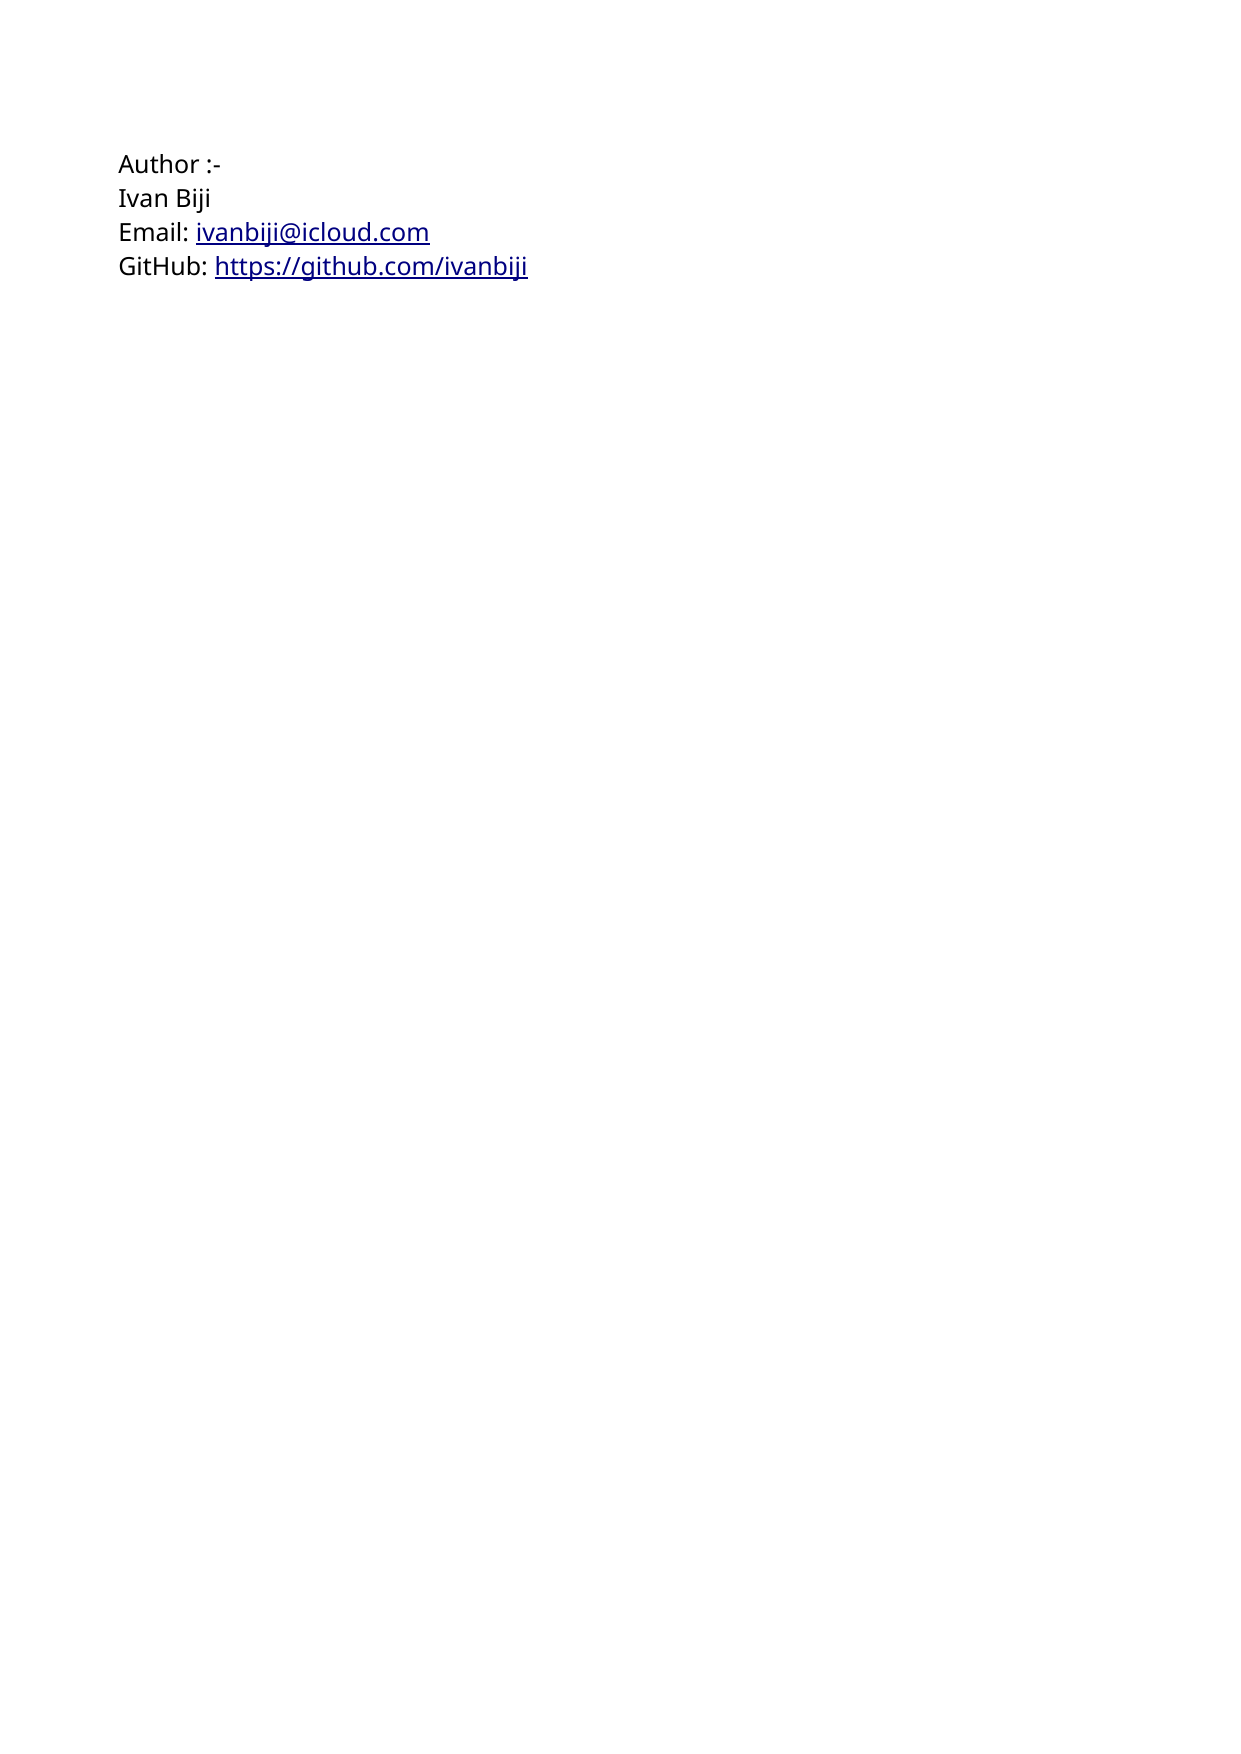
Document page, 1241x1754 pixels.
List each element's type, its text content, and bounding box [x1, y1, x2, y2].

text Email: ivanbiji@icloud.com [118, 214, 1122, 249]
text GitHub: https://github.com/ivanbiji [118, 249, 1122, 283]
text Author :- [118, 146, 1122, 181]
text Ivan Biji [118, 181, 1122, 214]
